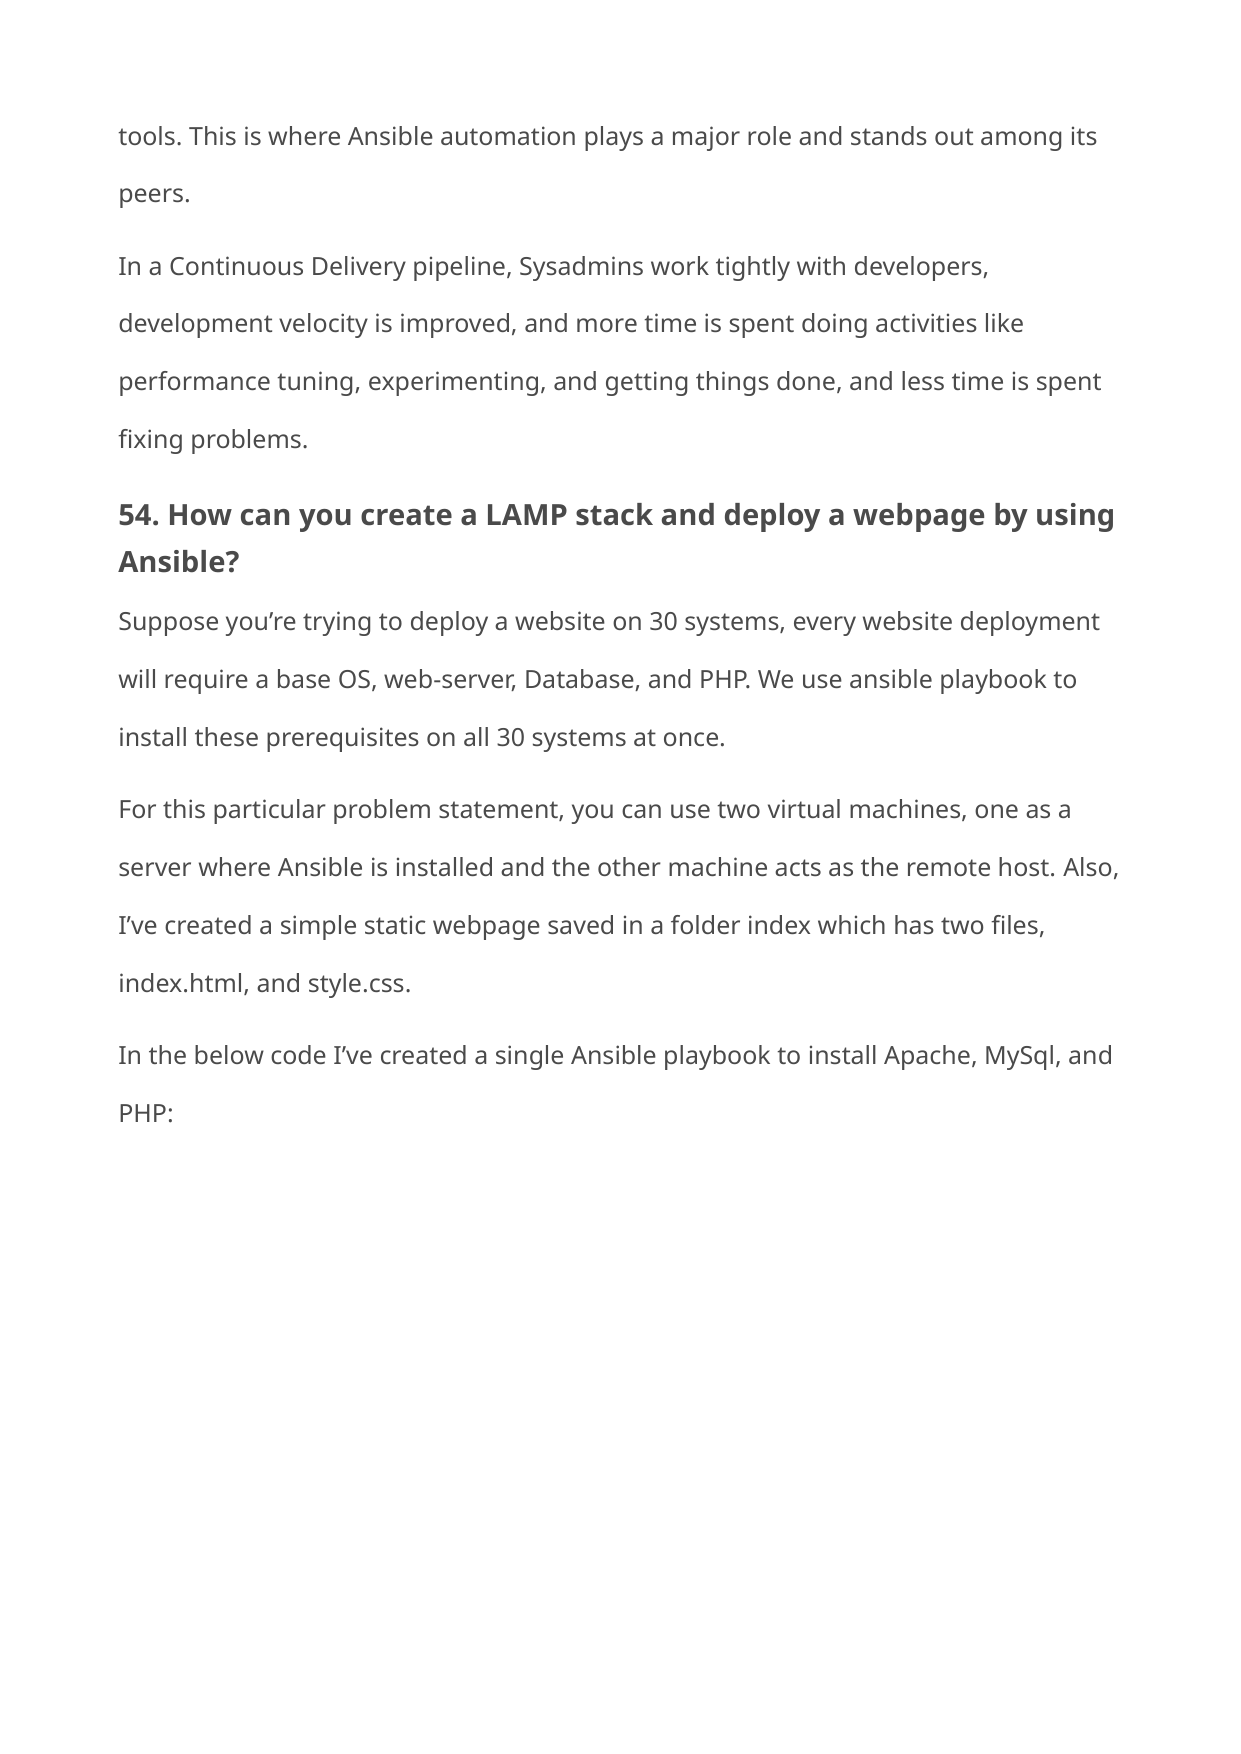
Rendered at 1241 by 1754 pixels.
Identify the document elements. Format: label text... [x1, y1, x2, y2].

text Suppose you’re trying to deploy a website on 30 systems, every website deployment will require a base OS, web-server, Database, and PHP. We use ansible playbook to install these prerequisites on all 30 systems at once. [118, 604, 1122, 754]
text In the below code I’ve created a single Ansible playbook to install Apache, MySql, and PHP: [118, 1038, 1122, 1130]
subtitle 54. How can you create a LAMP stack and deploy a webpage by using Ansible? [118, 494, 1122, 581]
text tools. This is where Ansible automation plays a major role and stands out among its peers. [118, 118, 1122, 210]
text For this particular problem statement, you can use two virtual machines, one as a server where Ansible is installed and the other machine acts as the remote host. Also, I’ve created a simple static webpage saved in a folder index which has two files, index.html, and style.css. [118, 792, 1122, 999]
text In a Continuous Delivery pipeline, Sysadmins work tightly with developers, development velocity is improved, and more time is spent doing activities like performance tuning, experimenting, and getting things done, and less time is spent fixing problems. [118, 248, 1122, 456]
